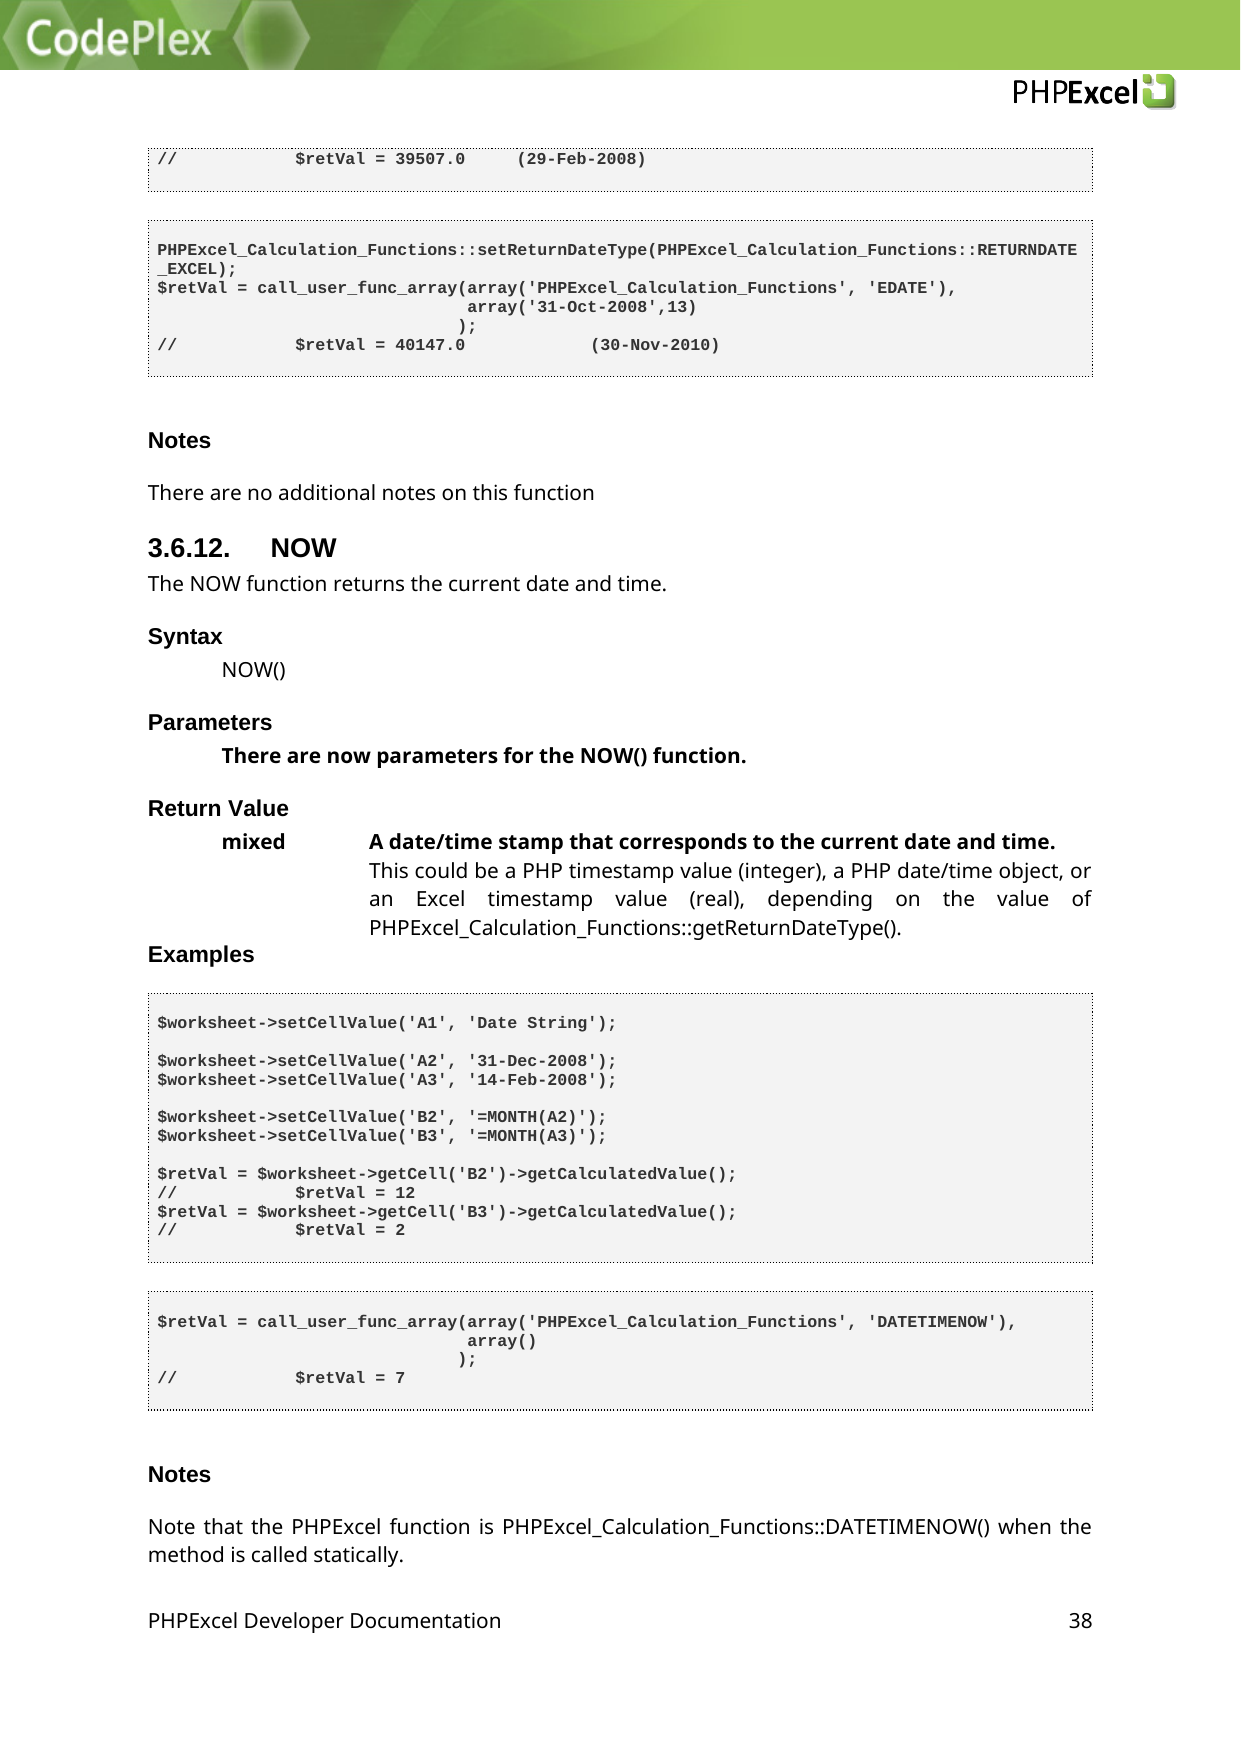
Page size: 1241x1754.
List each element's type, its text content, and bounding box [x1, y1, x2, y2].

text // $retVal = 12 [148, 1181, 1093, 1200]
text // $retVal = 39507.0 (29-Feb-2008) [148, 148, 1093, 166]
text The NOW function returns the current date and time. [148, 569, 1093, 598]
text array() [148, 1329, 1093, 1348]
subtitle NOW [148, 532, 1093, 563]
text $retVal = $worksheet->getCell('B3')->getCalculatedValue(); [148, 1200, 1093, 1219]
text array('31-Oct-2008',13) [148, 295, 1093, 314]
text ); [148, 314, 1093, 333]
text $retVal = call_user_func_array(array('PHPExcel_Calculation_Functions', 'EDATE'), [148, 277, 1093, 295]
text This could be a PHP timestamp value (integer), a PHP date/time object, or an Excel timestamp value (real), depending on the value of PHPExcel_Calculation_Functions::getReturnDateType(). [369, 856, 1093, 941]
text $worksheet->setCellValue('B2', '=MONTH(A2)'); [148, 1106, 1093, 1124]
subtitle Notes [148, 427, 1093, 453]
text ); [148, 1348, 1093, 1367]
text There are now parameters for the NOW() function. [221, 741, 1093, 770]
text $worksheet->setCellValue('B3', '=MONTH(A3)'); [148, 1124, 1093, 1143]
text $worksheet->setCellValue('A2', '31-Dec-2008'); [148, 1049, 1093, 1068]
text NOW() [221, 655, 1093, 684]
text $worksheet->setCellValue('A1', 'Date String'); [148, 1011, 1093, 1030]
subtitle Syntax [148, 623, 1093, 649]
text $retVal = $worksheet->getCell('B2')->getCalculatedValue(); [148, 1162, 1093, 1181]
text $retVal = call_user_func_array(array('PHPExcel_Calculation_Functions', 'DATETIMENOW'), [148, 1310, 1093, 1329]
subtitle Examples [148, 941, 1093, 968]
subtitle Return Value [148, 795, 1093, 821]
text PHPExcel_Calculation_Functions::setReturnDateType(PHPExcel_Calculation_Functions::RETURNDATE_EXCEL); [148, 239, 1093, 277]
text // $retVal = 40147.0 (30-Nov-2010) [148, 333, 1093, 352]
text // $retVal = 7 [148, 1367, 1093, 1386]
text mixed A date/time stamp that corresponds to the current date and time. [221, 827, 1093, 856]
subtitle Parameters [148, 709, 1093, 735]
text // $retVal = 2 [148, 1219, 1093, 1238]
text Note that the PHPExcel function is PHPExcel_Calculation_Functions::DATETIMENOW() when the method is called statically. [148, 1512, 1093, 1569]
subtitle Notes [148, 1461, 1093, 1487]
text There are no additional notes on this function [148, 478, 1093, 507]
text $worksheet->setCellValue('A3', '14-Feb-2008'); [148, 1068, 1093, 1087]
